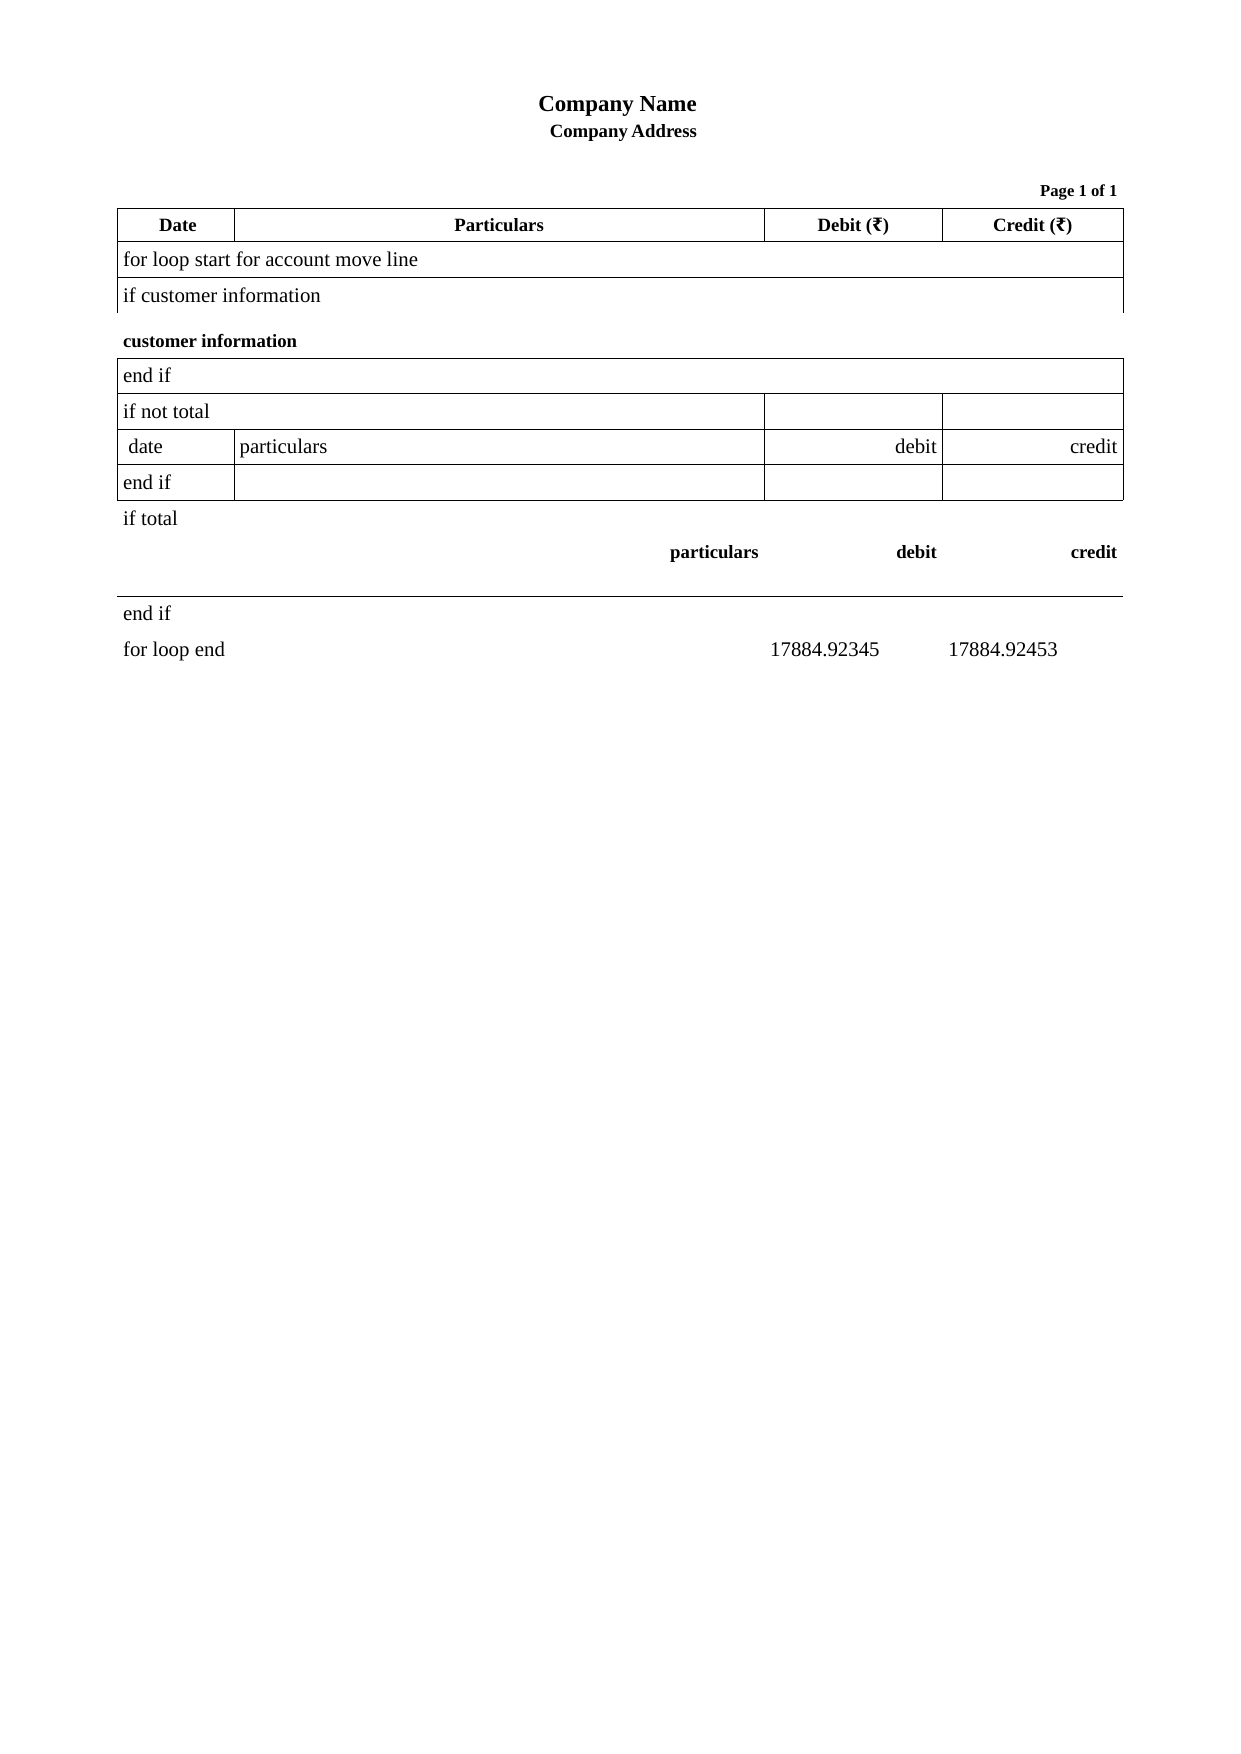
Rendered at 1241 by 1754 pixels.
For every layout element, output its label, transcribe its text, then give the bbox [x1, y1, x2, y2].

table_cell [942, 597, 1123, 631]
table_header [234, 173, 764, 208]
table_cell 17884.92453 [942, 631, 1123, 667]
table_cell particulars [235, 430, 764, 464]
table_cell Debit (₹) [765, 209, 942, 241]
table_cell [235, 465, 764, 500]
table_cell Credit (₹) [943, 209, 1123, 241]
table_cell end if [117, 597, 234, 631]
table_cell particulars [117, 536, 764, 596]
table_header [117, 173, 234, 208]
table_cell [943, 465, 1123, 500]
table_cell if customer information [118, 278, 1123, 312]
table_cell [942, 501, 1123, 536]
table_cell Particulars [235, 209, 764, 241]
table_cell end if [118, 465, 234, 500]
table_cell customer information [117, 313, 1123, 357]
table_cell Date [118, 209, 234, 241]
table_cell 17884.92345 [764, 631, 942, 667]
table_cell if not total [118, 394, 764, 429]
table_cell for loop start for account move line [118, 242, 1123, 277]
table_cell [764, 501, 942, 536]
table_cell debit [765, 430, 942, 464]
table_header Page 1 of 1 [764, 173, 1123, 208]
table_cell [764, 597, 942, 631]
table_cell [234, 597, 764, 631]
table_cell [765, 394, 942, 429]
table_cell for loop end [117, 631, 764, 667]
table_cell credit [942, 536, 1123, 596]
table_cell [943, 394, 1123, 429]
table_cell credit [943, 430, 1123, 464]
table_cell [765, 465, 942, 500]
table_cell debit [764, 536, 942, 596]
table_cell date [118, 430, 234, 464]
table_cell if total [117, 501, 764, 536]
table_cell end if [118, 359, 1123, 393]
